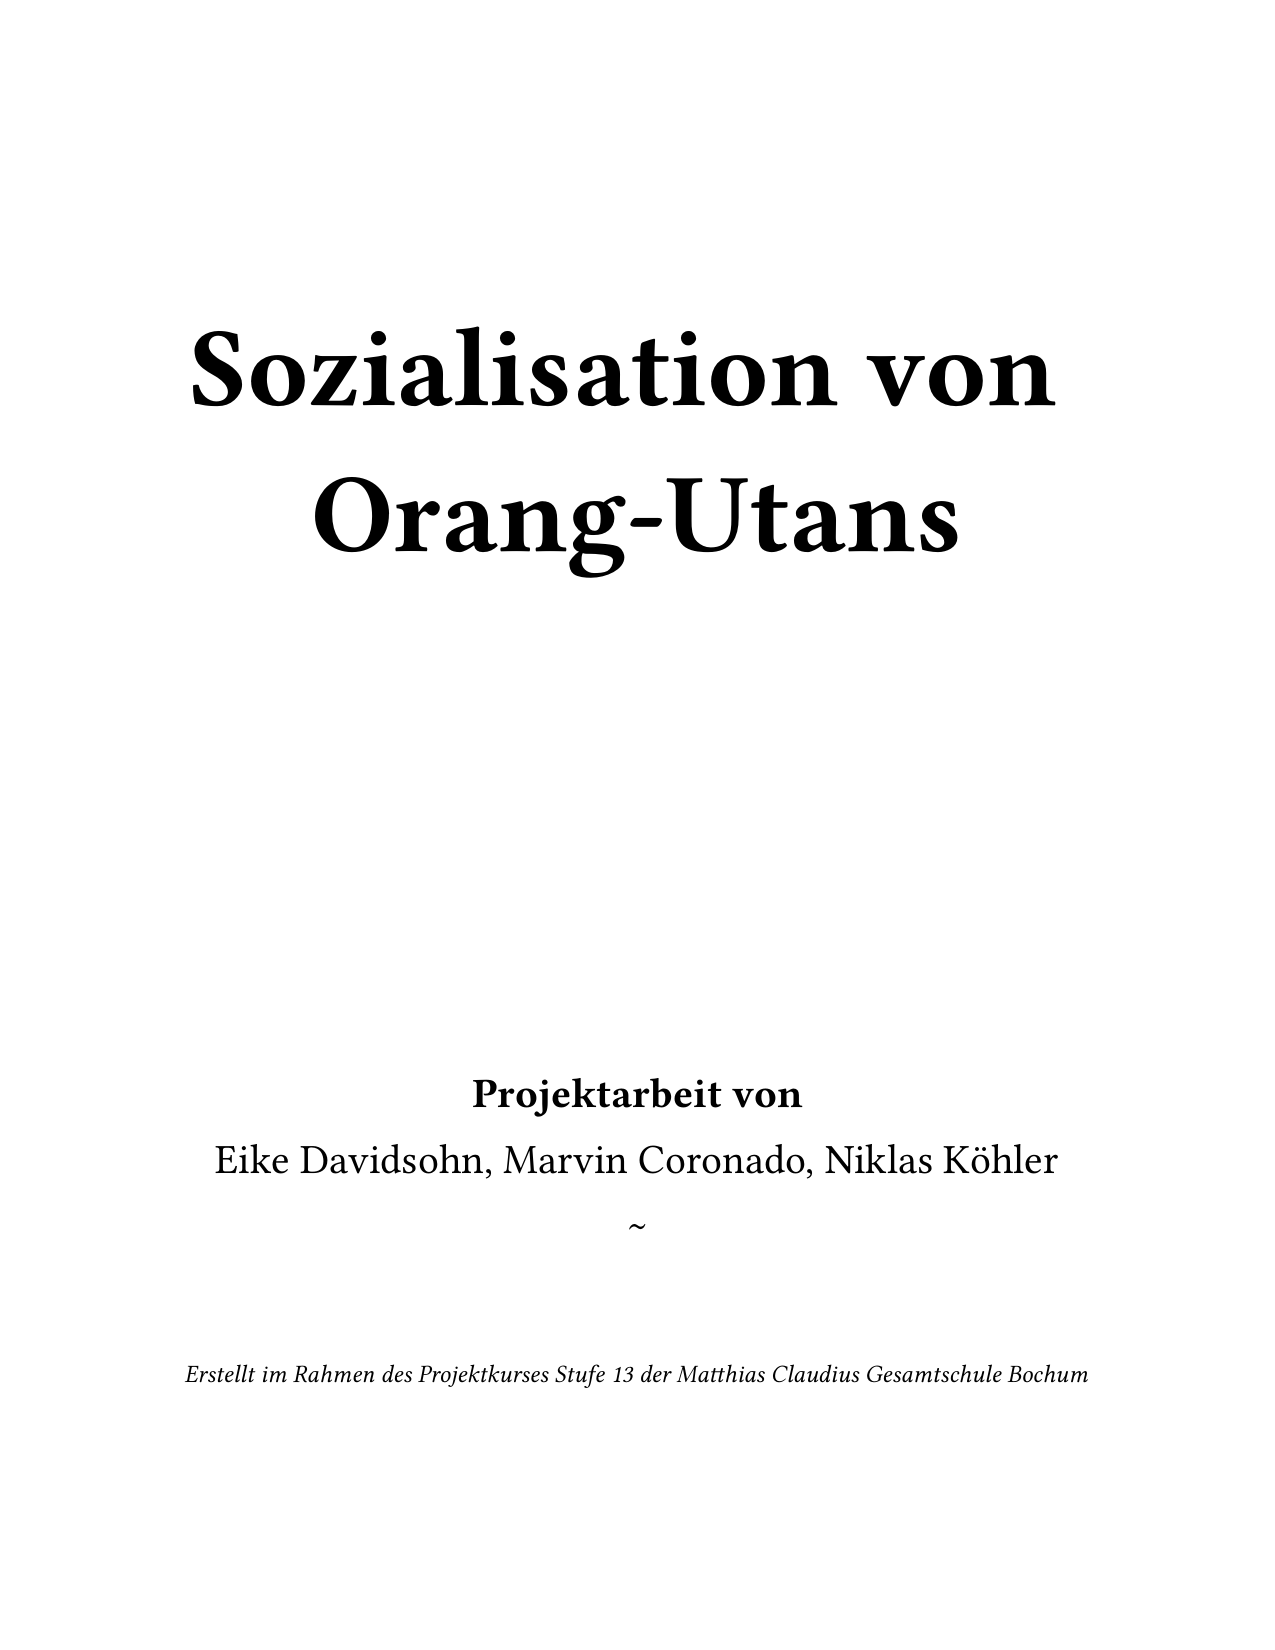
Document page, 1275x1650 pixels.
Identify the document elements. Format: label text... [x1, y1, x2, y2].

text Sozialisation von [150, 305, 1125, 433]
text Orang-Utans [150, 451, 1125, 579]
text Eike Davidsohn, Marvin Coronado, Niklas Köhler [150, 1136, 1125, 1183]
text ~ [150, 1201, 1125, 1249]
text Projektarbeit von [150, 1071, 1125, 1118]
text Erstellt im Rahmen des Projektkurses Stufe 13 der Matthias Claudius Gesamtschule Bochum [150, 1360, 1125, 1388]
